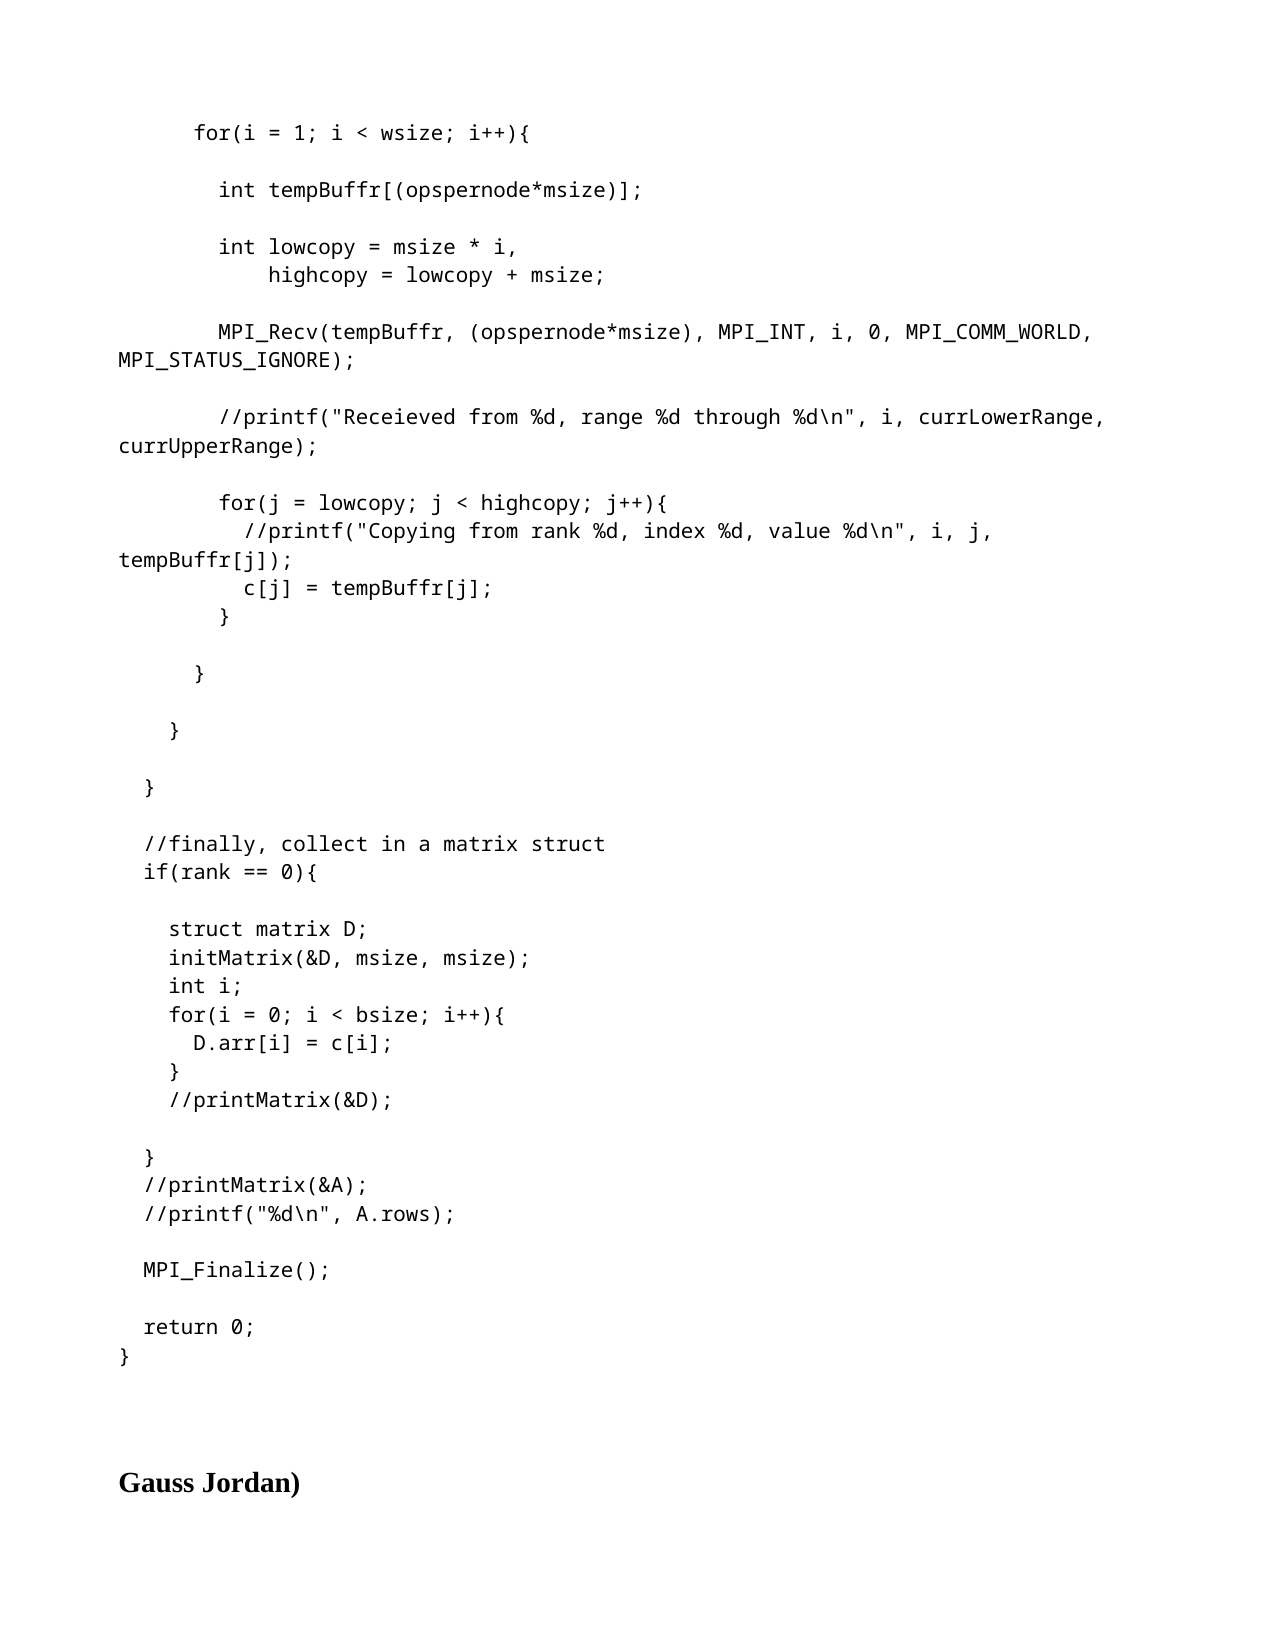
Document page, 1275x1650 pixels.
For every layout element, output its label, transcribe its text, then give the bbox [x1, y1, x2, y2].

text for(j = lowcopy; j < highcopy; j++){ [118, 488, 1157, 516]
text } [118, 658, 1157, 687]
text MPI_Recv(tempBuffr, (opspernode*msize), MPI_INT, i, 0, MPI_COMM_WORLD, MPI_STATUS_IGNORE); [118, 317, 1157, 374]
text D.arr[i] = c[i]; [118, 1028, 1157, 1057]
text //printf("%d\n", A.rows); [118, 1199, 1157, 1227]
text //finally, collect in a matrix struct [118, 829, 1157, 857]
text //printf("Receieved from %d, range %d through %d\n", i, currLowerRange, currUpperRange); [118, 402, 1157, 459]
text } [118, 1142, 1157, 1170]
text for(i = 1; i < wsize; i++){ [118, 118, 1157, 147]
text } [118, 1057, 1157, 1085]
text return 0; [118, 1312, 1157, 1341]
text if(rank == 0){ [118, 857, 1157, 886]
text //printf("Copying from rank %d, index %d, value %d\n", i, j, tempBuffr[j]); [118, 516, 1157, 573]
text for(i = 0; i < bsize; i++){ [118, 1000, 1157, 1028]
text int i; [118, 971, 1157, 1000]
text highcopy = lowcopy + msize; [118, 260, 1157, 289]
text } [118, 602, 1157, 630]
text Gauss Jordan) [118, 1465, 1157, 1498]
text //printMatrix(&A); [118, 1170, 1157, 1199]
text } [118, 1341, 1157, 1369]
text //printMatrix(&D); [118, 1085, 1157, 1113]
text c[j] = tempBuffr[j]; [118, 573, 1157, 602]
text } [118, 772, 1157, 801]
text struct matrix D; [118, 914, 1157, 943]
text } [118, 715, 1157, 744]
text int tempBuffr[(opspernode*msize)]; [118, 175, 1157, 203]
text int lowcopy = msize * i, [118, 232, 1157, 260]
text MPI_Finalize(); [118, 1256, 1157, 1284]
text initMatrix(&D, msize, msize); [118, 943, 1157, 971]
